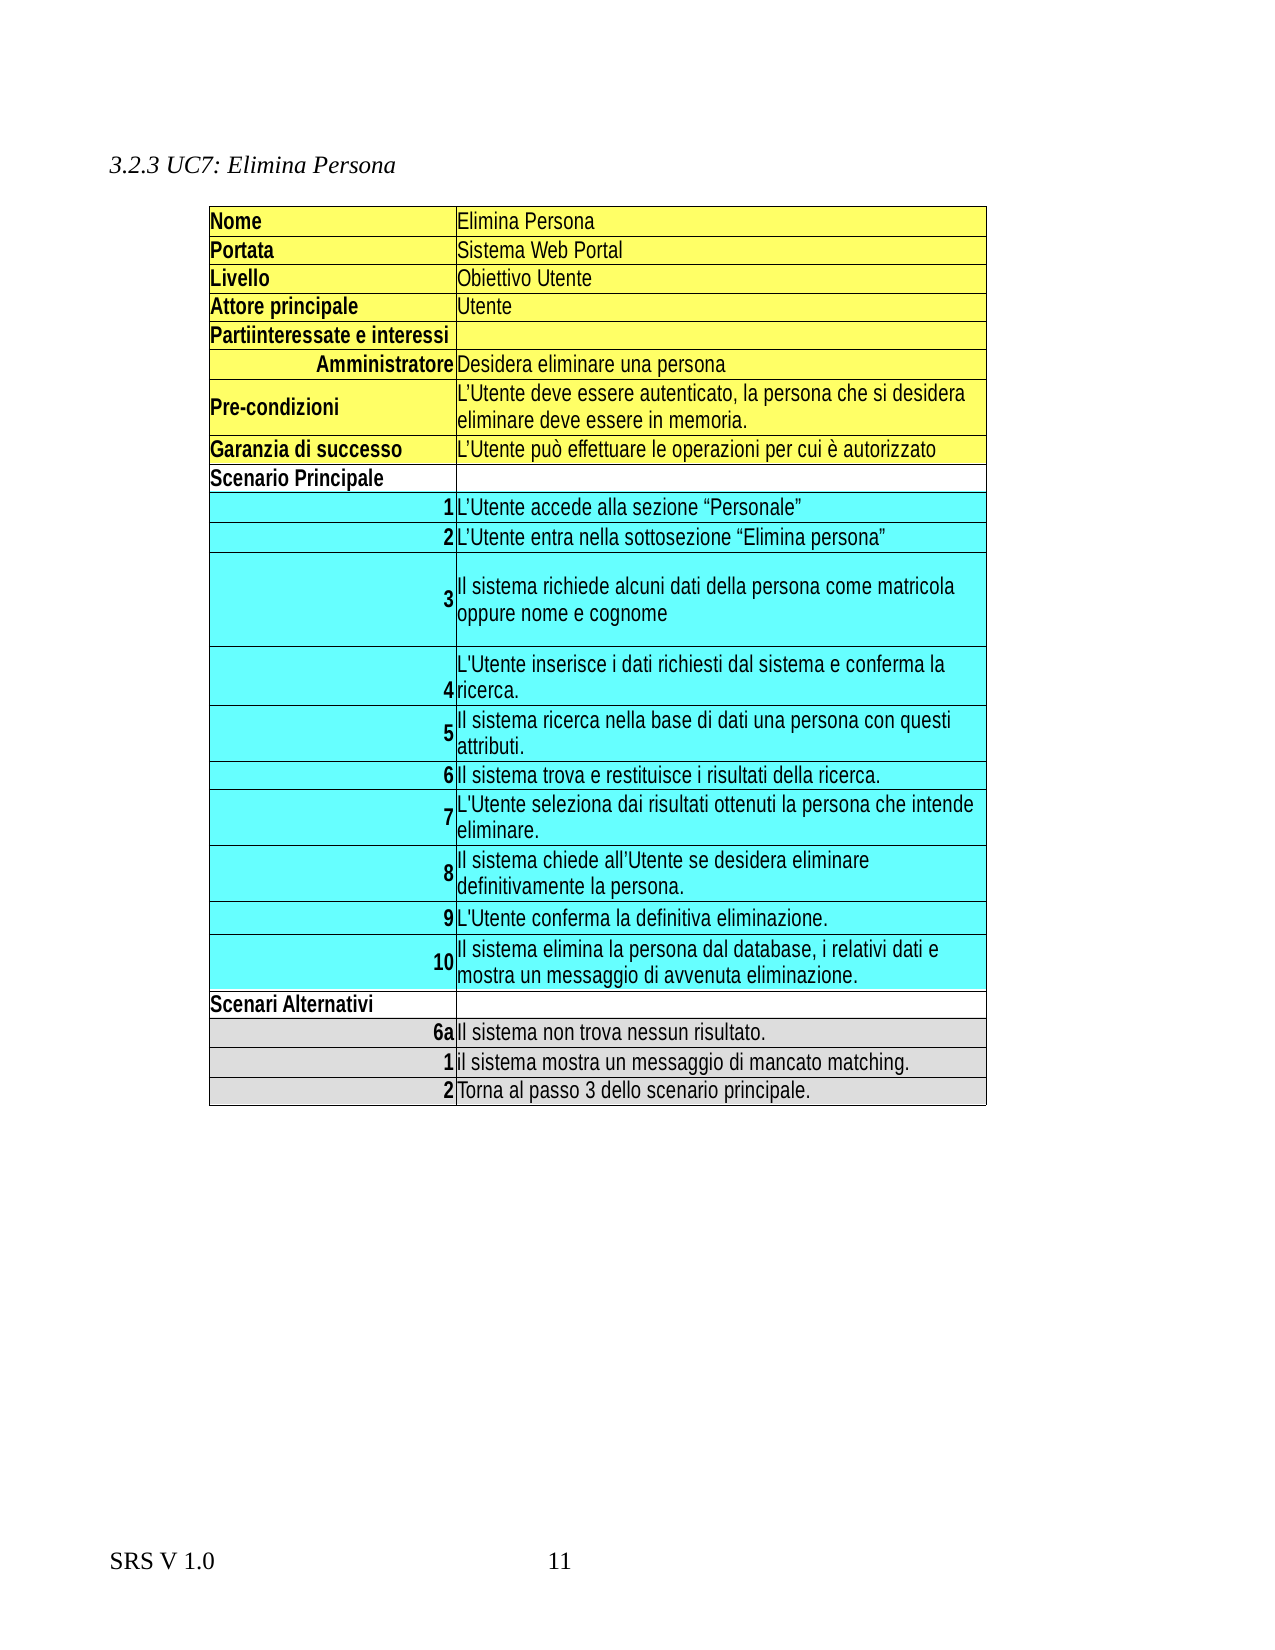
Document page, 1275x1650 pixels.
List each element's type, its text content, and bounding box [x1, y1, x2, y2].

subtitle 3.2.3 UC7: Elimina Persona [109, 150, 1162, 179]
